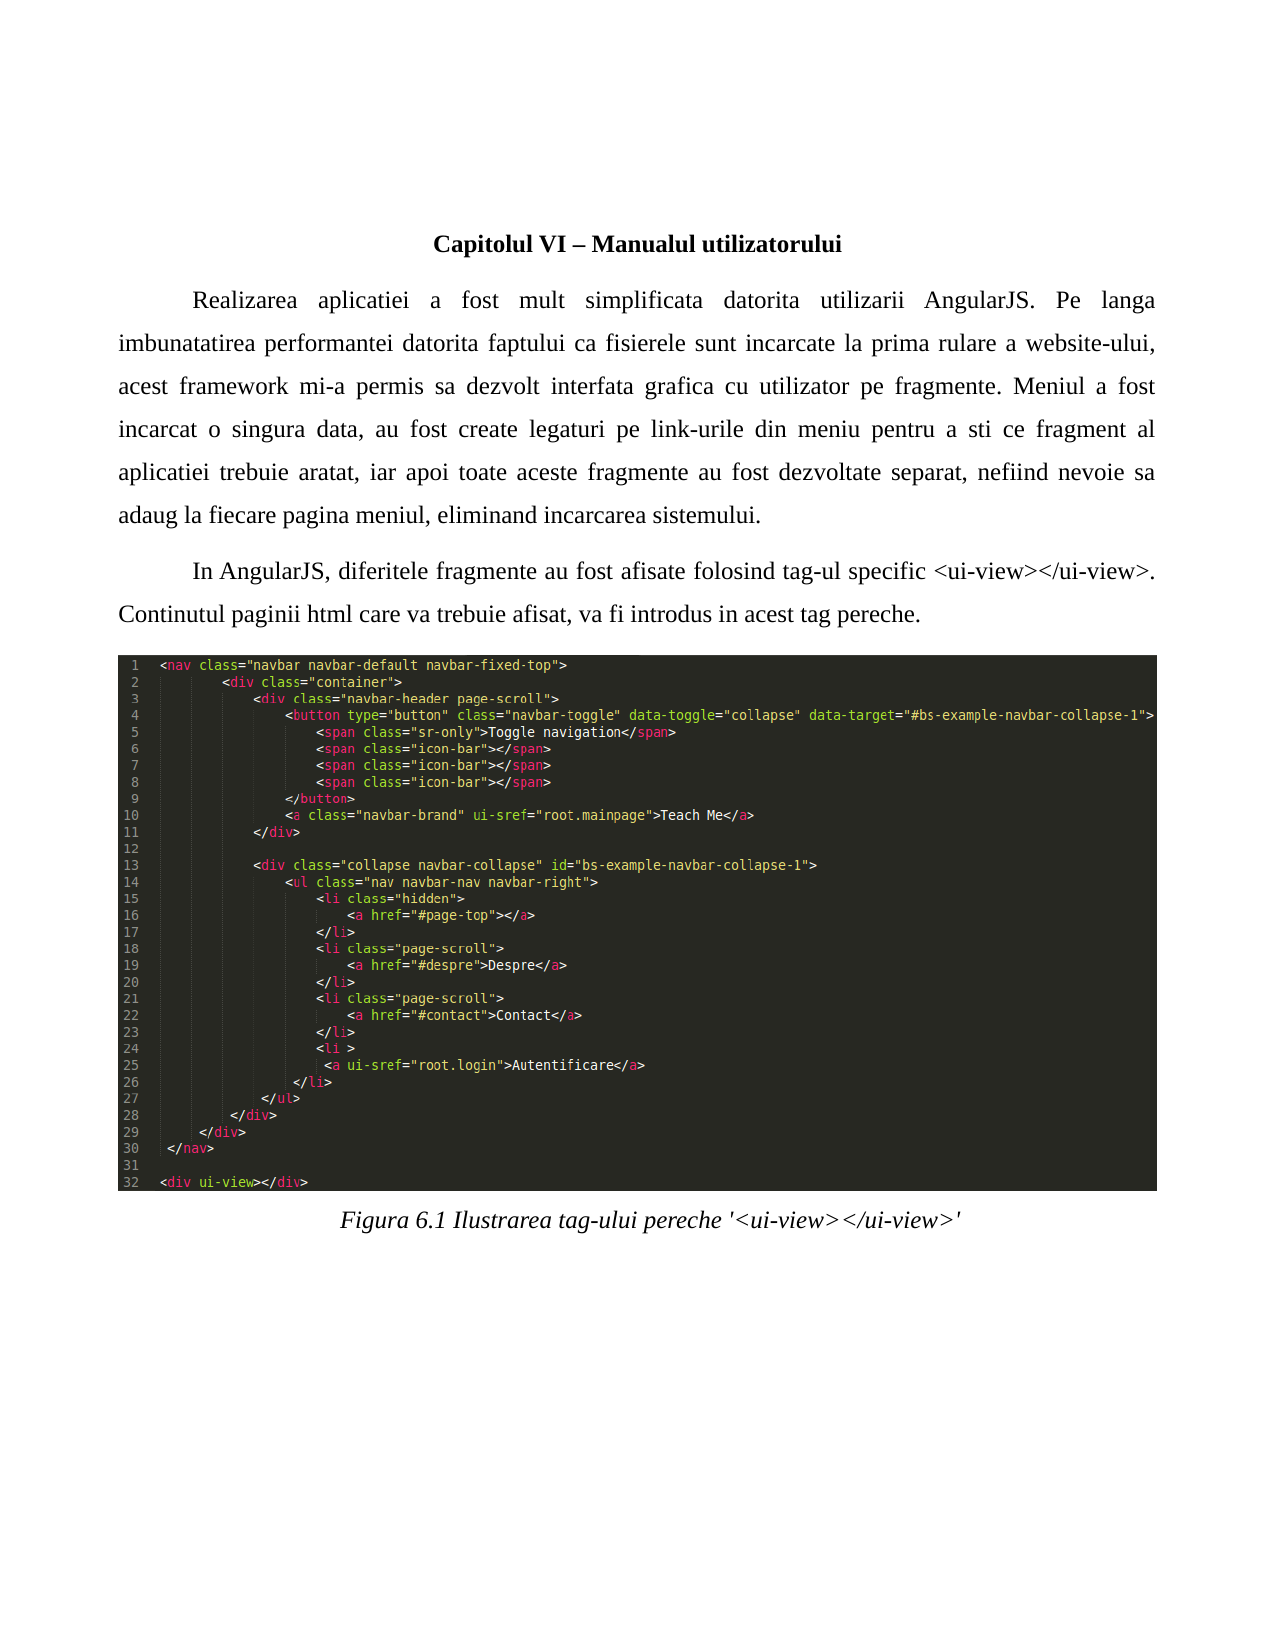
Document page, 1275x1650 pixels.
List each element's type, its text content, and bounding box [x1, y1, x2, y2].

picture [118, 655, 1157, 1191]
text Figura 6.1 Ilustrarea tag-ului pereche '<ui-view></ui-view>' [118, 1191, 1157, 1234]
text Realizarea aplicatiei a fost mult simplificata datorita utilizarii AngularJS. Pe langa imbunatatirea performantei datorita faptului ca fisierele sunt incarcate la prima rulare a website-ului, acest framework mi-a permis sa dezvolt interfata grafica cu utilizator pe fragmente. Meniul a fost incarcat o singura data, au fost create legaturi pe link-urile din meniu pentru a sti ce fragment al aplicatiei trebuie aratat, iar apoi toate aceste fragmente au fost dezvoltate separat, nefiind nevoie sa adaug la fiecare pagina meniul, eliminand incarcarea sistemului. [118, 285, 1157, 529]
text Capitolul VI – Manualul utilizatorului [118, 229, 1157, 258]
text In AngularJS, diferitele fragmente au fost afisate folosind tag-ul specific <ui-view></ui-view>. Continutul paginii html care va trebuie afisat, va fi introdus in acest tag pereche. [118, 556, 1157, 628]
